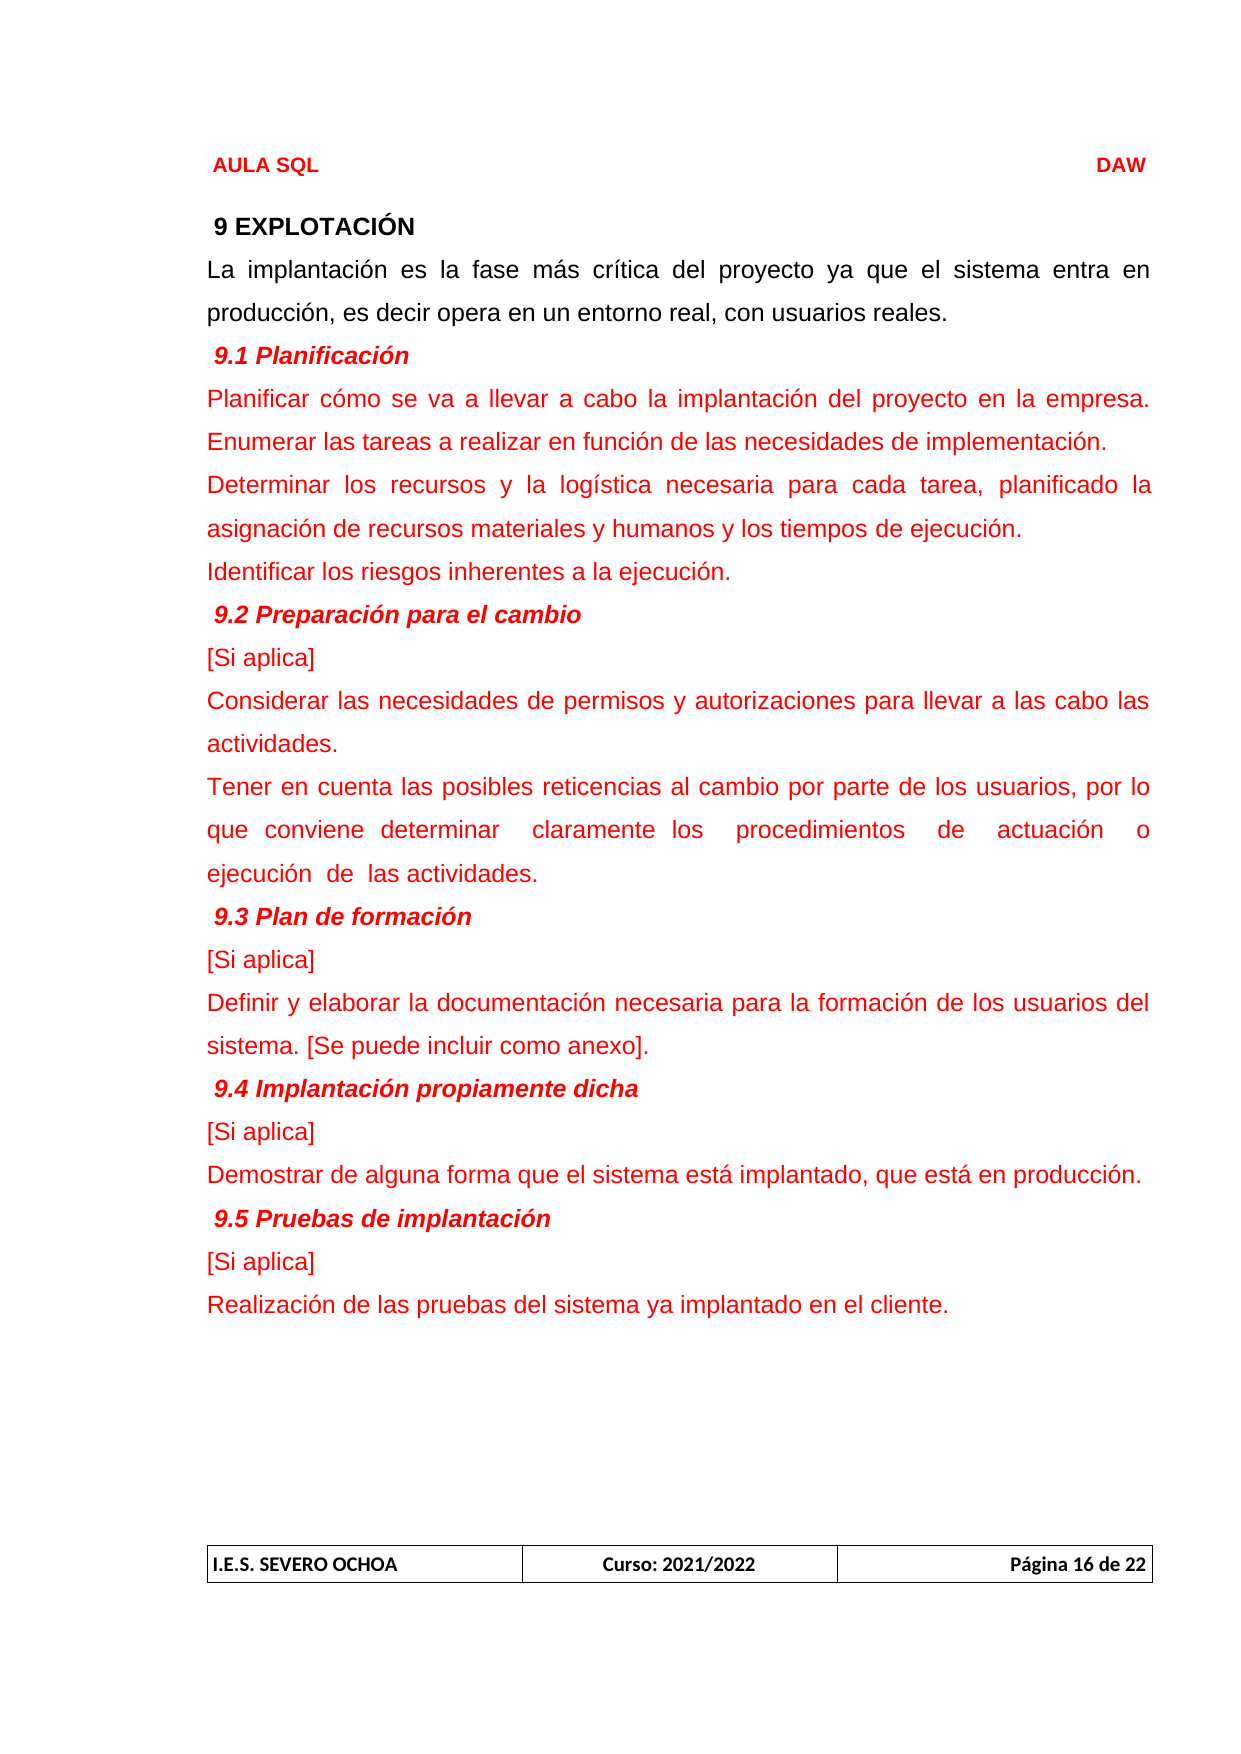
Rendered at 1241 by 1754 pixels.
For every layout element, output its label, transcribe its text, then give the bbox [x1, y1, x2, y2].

text Determinar los recursos y la logística necesaria para cada tarea, planificado la asignación de recursos materiales y humanos y los tiempos de ejecución. [207, 471, 1152, 542]
subtitle EXPLOTACIÓN [207, 212, 1152, 241]
text Demostrar de alguna forma que el sistema está implantado, que está en producción. [207, 1161, 1152, 1189]
text [Si aplica] [207, 643, 1152, 672]
text [Si aplica] [207, 1117, 1152, 1146]
text [Si aplica] [207, 945, 1152, 974]
subtitle Planificación [207, 341, 1152, 370]
text Tener en cuenta las posibles reticencias al cambio por parte de los usuarios, por lo que conviene determinar claramente los procedimientos de actuación o ejecución de las actividades. [207, 772, 1152, 887]
text Planificar cómo se va a llevar a cabo la implantación del proyecto en la empresa. Enumerar las tareas a realizar en función de las necesidades de implementación. [207, 384, 1152, 456]
text Realización de las pruebas del sistema ya implantado en el cliente. [207, 1290, 1152, 1319]
text [Si aplica] [207, 1247, 1152, 1276]
subtitle Preparación para el cambio [207, 600, 1152, 629]
text La implantación es la fase más crítica del proyecto ya que el sistema entra en producción, es decir opera en un entorno real, con usuarios reales. [207, 255, 1152, 327]
subtitle Implantación propiamente dicha [207, 1074, 1152, 1103]
text Identificar los riesgos inherentes a la ejecución. [207, 557, 1152, 586]
subtitle Pruebas de implantación [207, 1204, 1152, 1232]
text Considerar las necesidades de permisos y autorizaciones para llevar a las cabo las actividades. [207, 686, 1152, 758]
subtitle Plan de formación [207, 902, 1152, 931]
text Definir y elaborar la documentación necesaria para la formación de los usuarios del sistema. [Se puede incluir como anexo]. [207, 988, 1152, 1060]
